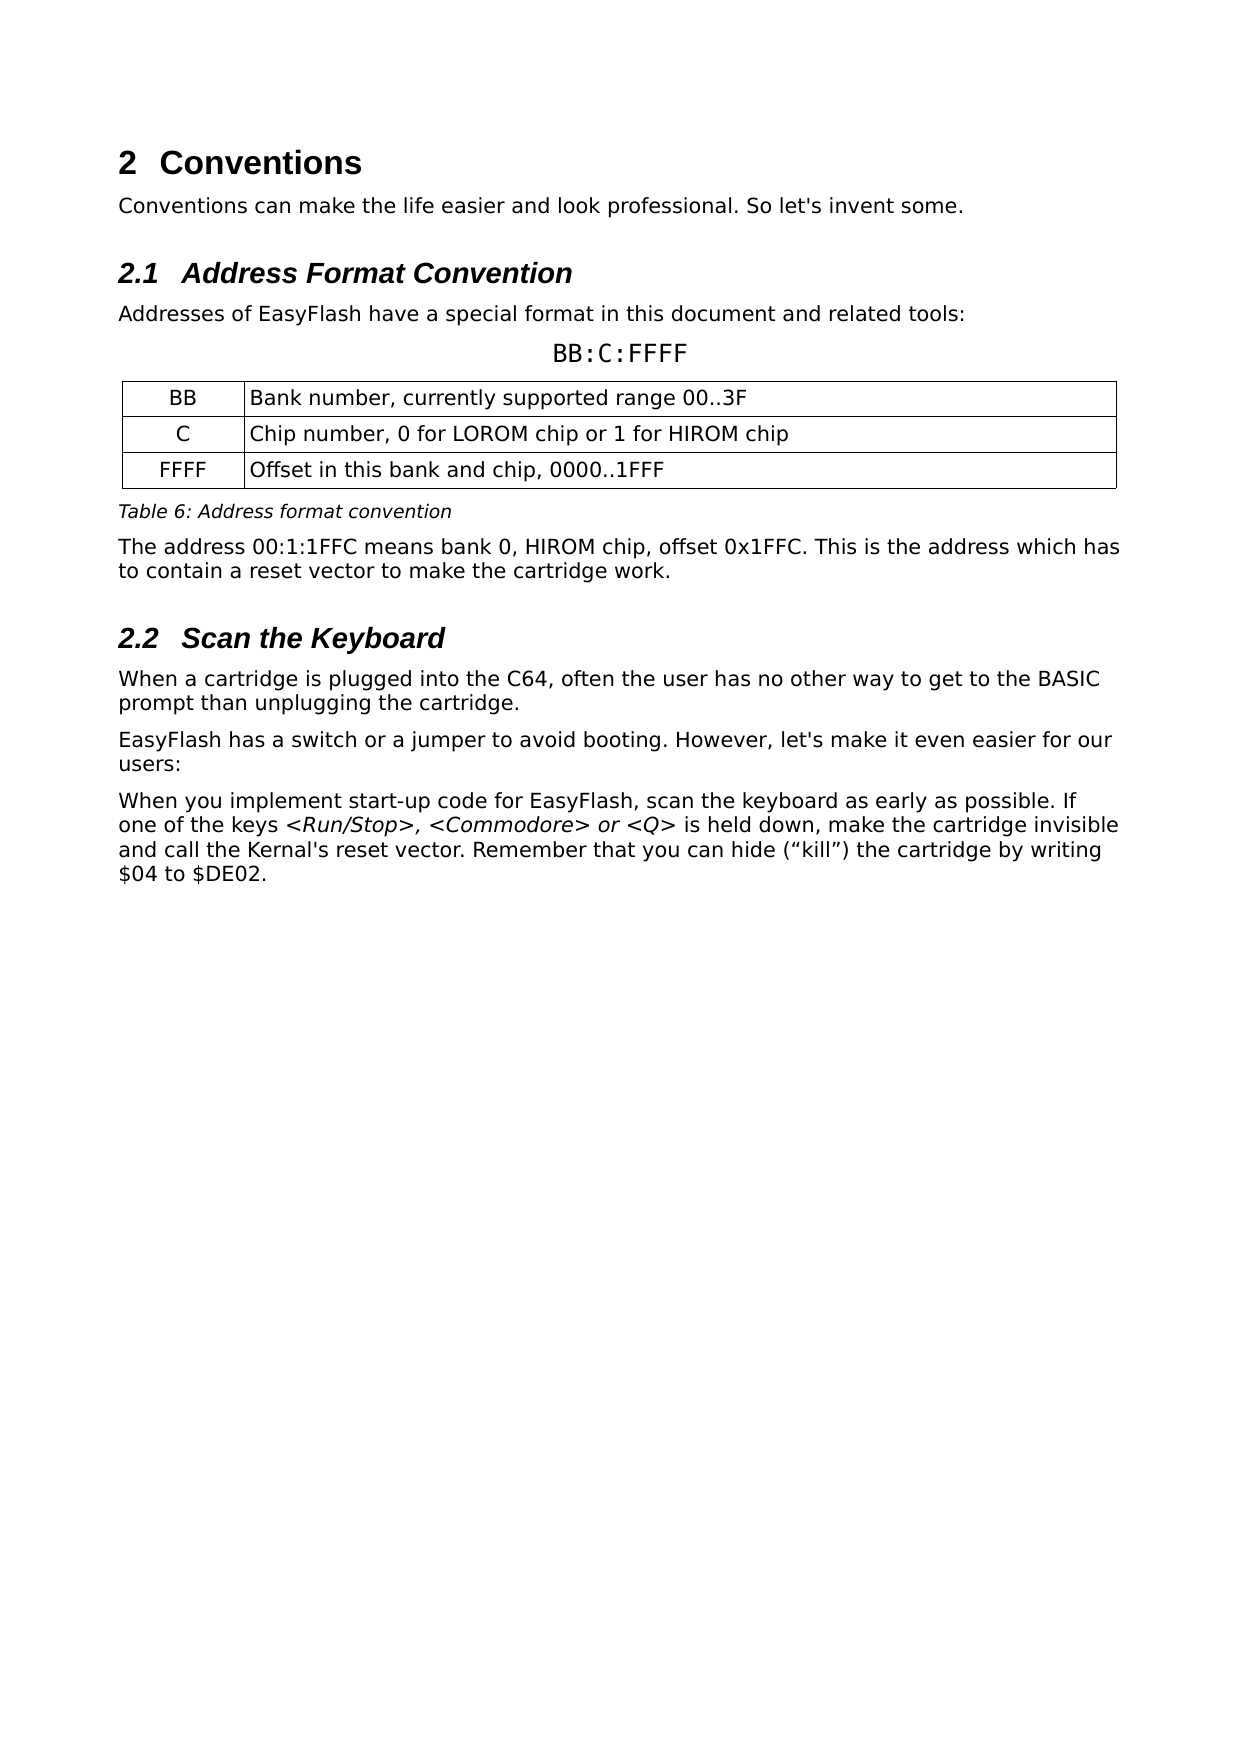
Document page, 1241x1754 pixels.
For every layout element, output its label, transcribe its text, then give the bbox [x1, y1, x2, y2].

text Conventions can make the life easier and look professional. So let's invent some. [118, 194, 1122, 218]
table_cell Offset in this bank and chip, 0000..1FFF [245, 453, 1116, 488]
text When a cartridge is plugged into the C64, often the user has no other way to get to the BASIC prompt than unplugging the cartridge. [118, 667, 1122, 716]
table_cell FFFF [123, 453, 244, 488]
text Addresses of EasyFlash have a special format in this document and related tools: [118, 302, 1122, 326]
text EasyFlash has a switch or a jumper to avoid booting. However, let's make it even easier for our users: [118, 728, 1122, 777]
text The address 00:1:1FFC means bank 0, HIROM chip, offset 0x1FFC. This is the address which has to contain a reset vector to make the cartridge work. [118, 535, 1122, 583]
table_header Bank number, currently supported range 00..3F [245, 382, 1116, 416]
subtitle Conventions [118, 143, 1122, 182]
text BB:C:FFFF [118, 339, 1122, 368]
subtitle Scan the Keyboard [118, 621, 1122, 654]
table_cell Chip number, 0 for LOROM chip or 1 for HIROM chip [245, 417, 1116, 452]
text When you implement start-up code for EasyFlash, scan the keyboard as early as possible. If one of the keys <Run/Stop>, <Commodore> or <Q> is held down, make the cartridge invisible and call the Kernal's reset vector. Remember that you can hide (“kill”) the cartridge by writing $04 to $DE02. [118, 789, 1122, 886]
text Table 6: Address format convention [118, 501, 1122, 522]
table_cell C [123, 417, 244, 452]
subtitle Address Format Convention [118, 256, 1122, 289]
table_header BB [123, 382, 244, 416]
